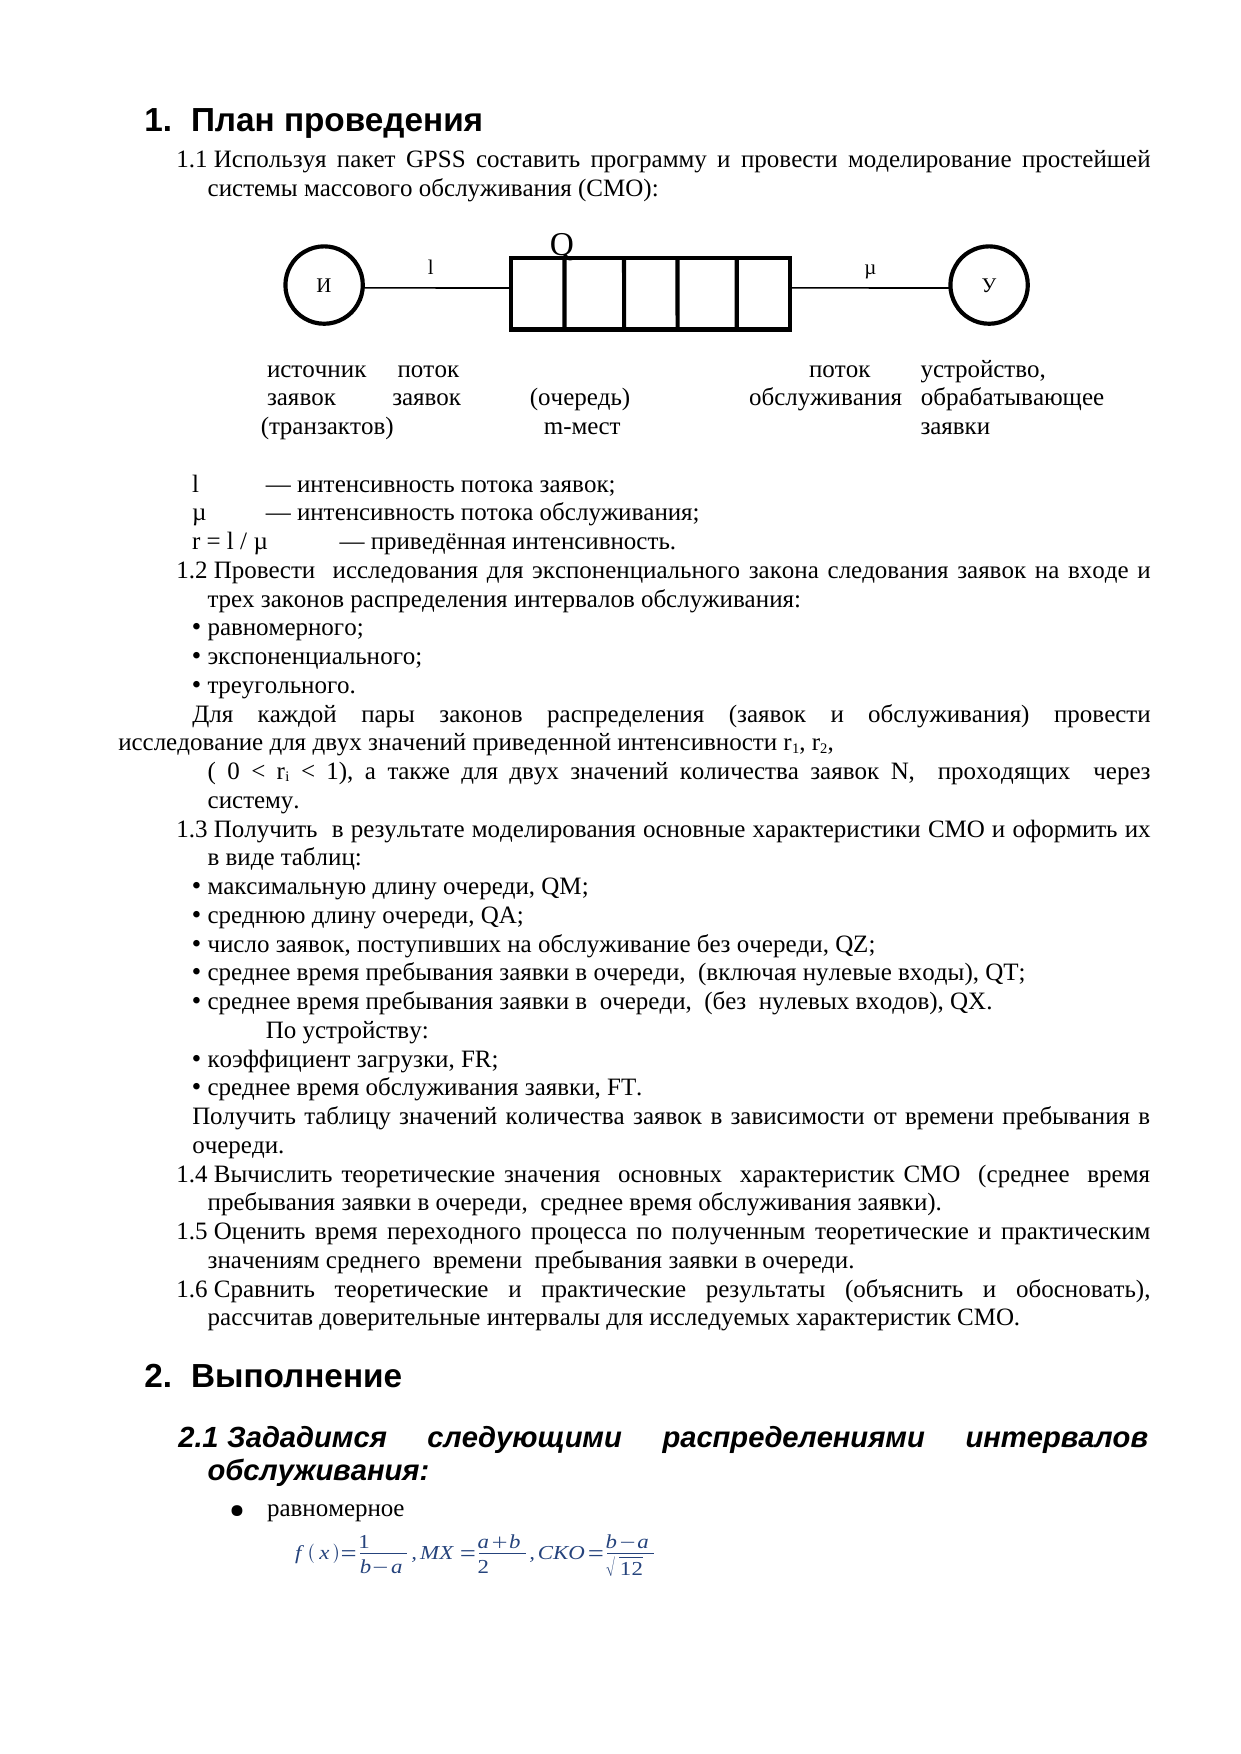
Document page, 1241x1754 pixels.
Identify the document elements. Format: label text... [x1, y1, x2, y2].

list Получить таблицу значений количества заявок в зависимости от времени пребывания в очереди. [192, 1101, 1152, 1159]
list r = l / µ — приведённая интенсивность. [96, 526, 1152, 555]
subtitle Зададимся следующими распределениями интервалов обслуживания: [170, 1419, 1152, 1487]
list среднее время пребывания заявки в очереди, (включая нулевые входы), QT; [192, 957, 1152, 986]
list Используя пакет GPSS составить программу и провести моделирование простейшей системы массового обслуживания (СМО): [170, 144, 1152, 202]
text источник поток поток устройство, [192, 202, 1152, 382]
subtitle Выполнение [144, 1356, 1152, 1394]
text l — интенсивность потока заявок; [118, 469, 1152, 497]
list Сравнить теоретические и практические результаты (объяснить и обосновать), рассчитав доверительные интервалы для исследуемых характеристик СМО. [170, 1274, 1152, 1331]
list максимальную длину очереди, QM; [192, 871, 1152, 900]
list треугольного. [192, 670, 1152, 699]
text заявок заявок (очередь) обслуживания обрабатывающее [192, 382, 1152, 411]
text (транзактов) m-мест заявки [192, 411, 1152, 440]
list Вычислить теоретические значения основных характеристик СМО (среднее время пребывания заявки в очереди, среднее время обслуживания заявки). [170, 1159, 1152, 1216]
list среднее время пребывания заявки в очереди, (без нулевых входов), QX. [192, 986, 1152, 1015]
list Получить в результате моделирования основные характеристики СМО и оформить их в виде таблиц: [170, 814, 1152, 871]
list Оценить время переходного процесса по полученным теоретические и практическим значениям среднего времени пребывания заявки в очереди. [170, 1216, 1152, 1274]
list среднее время обслуживания заявки, FT. [192, 1072, 1152, 1101]
list число заявок, поступивших на обслуживание без очереди, QZ; [192, 929, 1152, 957]
text Q [536, 224, 587, 262]
list среднюю длину очереди, QA; [192, 900, 1152, 929]
text По устройству: [118, 1015, 1152, 1044]
list коэффициент загрузки, FR; [192, 1044, 1152, 1072]
list ( 0 < ri < 1), а также для двух значений количества заявок N, проходящих через систему. [170, 756, 1152, 814]
subtitle План проведения [144, 100, 1152, 138]
text Для каждой пары законов распределения (заявок и обслуживания) провести исследование для двух значений приведенной интенсивности r1, r2, [118, 699, 1152, 756]
list экспоненциального; [192, 641, 1152, 670]
list равномерного; [192, 612, 1152, 641]
list равномерное [229, 1493, 1152, 1522]
list Провести исследования для экспоненциального закона следования заявок на входе и трех законов распределения интервалов обслуживания: [170, 555, 1152, 612]
text µ — интенсивность потока обслуживания; [118, 497, 1152, 526]
